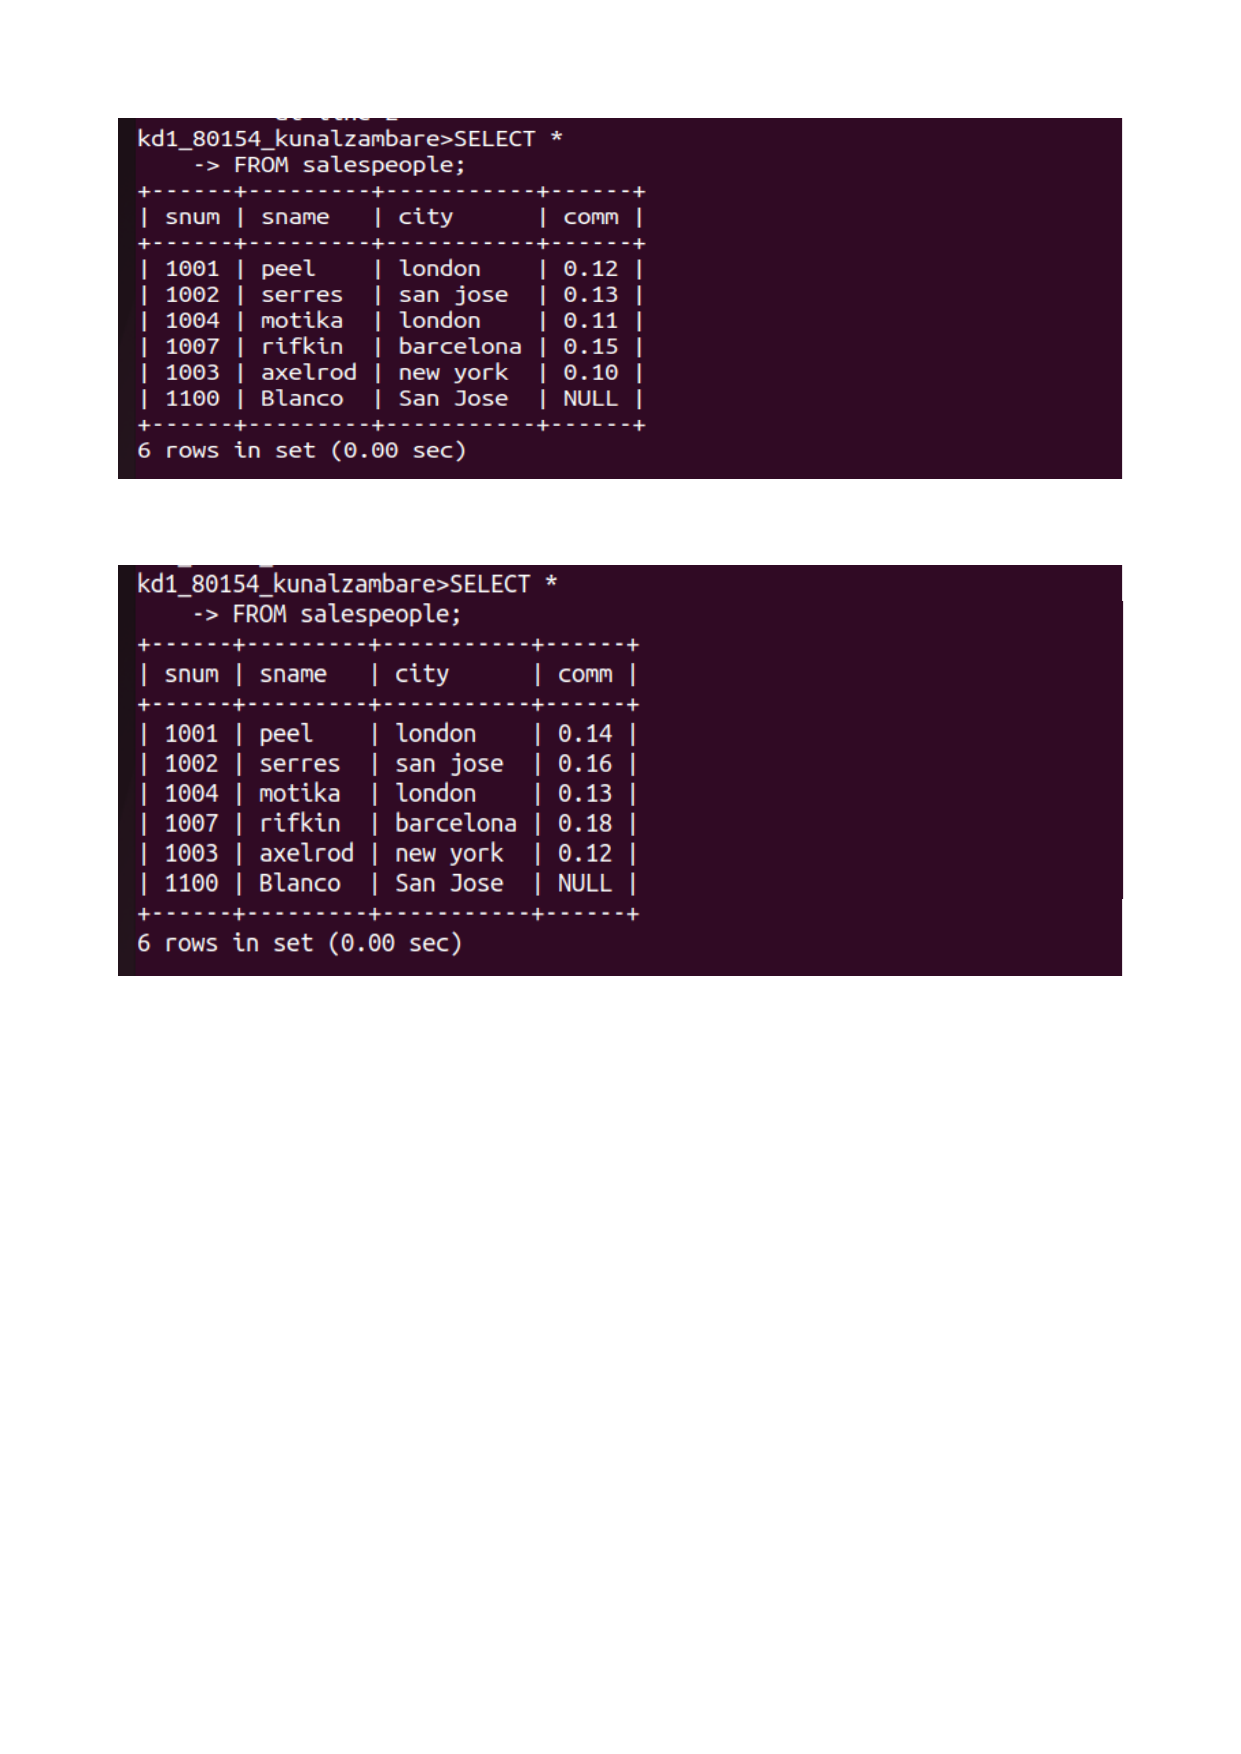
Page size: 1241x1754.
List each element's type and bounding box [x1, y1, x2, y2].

picture [118, 118, 1123, 479]
picture [118, 565, 1124, 976]
